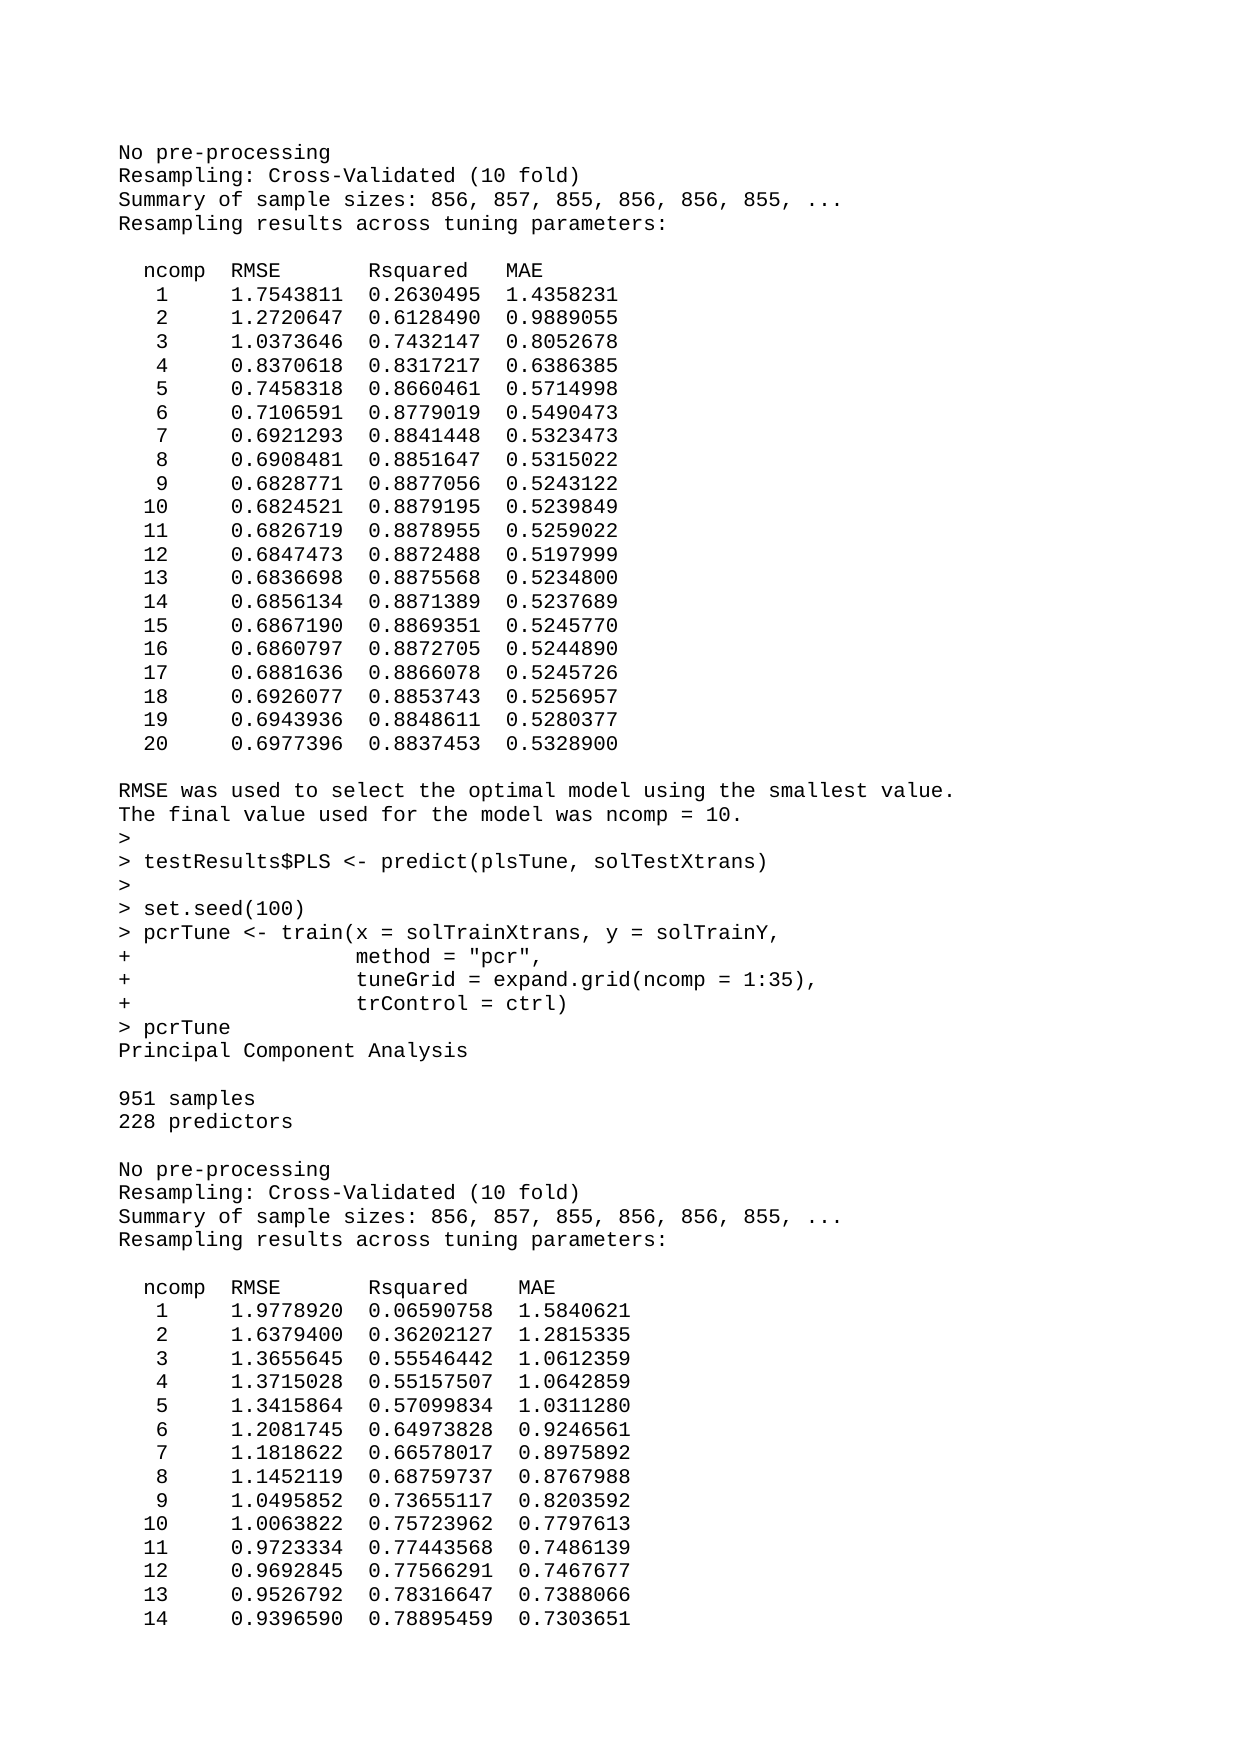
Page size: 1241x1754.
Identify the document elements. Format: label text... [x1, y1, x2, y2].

table_header > library(AppliedPredictiveModeling) > > data(solubility) > library(lattice) > ### Some initial plots of the data > > xyplot(solTrainY ~ solTrainX$MolWeight, type = c("p", "g"), + ylab = "Solubility (log)", + main = "(a)", + xlab = "Molecular Weight") > xyplot(solTrainY ~ solTrainX$NumRotBonds, type = c("p", "g"), + ylab = "Solubility (log)", + xlab = "Number of Rotatable Bonds") > bwplot(solTrainY ~ ifelse(solTrainX[,100] == 1, + "structure present", + "structure absent"), + ylab = "Solubility (log)", + main = "(b)", + horizontal = FALSE) > ### Find the columns that are not fingerprints , column names that contain the pattern "FP". > > notFingerprints <- grep("FP", names(solTrainXtrans)) > library(caret) > featurePlot(solTrainXtrans[, -notFingerprints], + solTrainY, + between = list(x = 1, y = 1), + type = c("g", "p", "smooth"), + labels = rep("", 2)) There were 50 or more warnings (use warnings() to see the first 50) > library(corrplot) corrplot 0.84 loaded > library(corrplot) > corrplot::corrplot(cor(solTrainXtrans[, -notFingerprints]), + order = "hclust", + tl.cex = .8) > ### Section 6.2 Linear Regression > set.seed(100) > indx <- createFolds(solTrainY, returnTrain = TRUE) > ctrl <- trainControl(method = "cv", index = indx) > set.seed(100) > lmTune0 <- train(x = solTrainXtrans, y = solTrainY, + method = "lm", + trControl = ctrl) Warning messages: 1: In predict.lm(modelFit, newdata) : prediction from a rank-deficient fit may be misleading 2: In predict.lm(modelFit, newdata) : prediction from a rank-deficient fit may be misleading > lmTune0 Linear Regression 951 samples 228 predictors No pre-processing Resampling: Cross-Validated (10 fold) Summary of sample sizes: 856, 857, 855, 856, 856, 855, ... Resampling results: RMSE Rsquared MAE 0.7210355 0.8768359 0.5401102 Tuning parameter 'intercept' was held constant at a value of TRUE > tooHigh <- findCorrelation(cor(solTrainXtrans), .9) > trainXfiltered <- solTrainXtrans[, -tooHigh] > testXfiltered <- solTestXtrans[, -tooHigh] > > set.seed(100) > lmTune <- train(x = trainXfiltered, y = solTrainY, + method = "lm", + trControl = ctrl) > lmTune Linear Regression 951 samples 190 predictors No pre-processing Resampling: Cross-Validated (10 fold) Summary of sample sizes: 856, 857, 855, 856, 856, 855, ... Resampling results: RMSE Rsquared MAE 0.7113935 0.8793396 0.5410503 Tuning parameter 'intercept' was held constant at a value of TRUE > ### Save the test set results in a data frame > testResults <- data.frame(obs = solTestY, + Linear_Regression = predict(lmTune, testXfiltered)) > ### Section 6.4 Penalized Models > ## There is now a simple ridge regression method. > > ridgeGrid <- expand.grid(lambda = seq(0, .1, length = 15)) > > set.seed(100) > ridgeTune <- train(x = solTrainXtrans, y = solTrainY, + method = "ridge", + tuneGrid = ridgeGrid, + trControl = ctrl, + preProc = c("center", "scale")) > ridgeTune Ridge Regression 951 samples 228 predictors Pre-processing: centered (228), scaled (228) Resampling: Cross-Validated (10 fold) Summary of sample sizes: 856, 857, 855, 856, 856, 855, ... Resampling results across tuning parameters: lambda RMSE Rsquared MAE 0.000000000 0.7207131 0.8769711 0.5398035 0.007142857 0.7047552 0.8818659 0.5352468 0.014285714 0.6964731 0.8847911 0.5298526 0.021428571 0.6925923 0.8862699 0.5270496 0.028571429 0.6908607 0.8870609 0.5260082 0.035714286 0.6904220 0.8874561 0.5260650 0.042857143 0.6908548 0.8875998 0.5267354 0.050000000 0.6919152 0.8875759 0.5277925 0.057142857 0.6934719 0.8874300 0.5291986 0.064285714 0.6954114 0.8872009 0.5308565 0.071428571 0.6976723 0.8869096 0.5327291 0.078571429 0.7002069 0.8865723 0.5347215 0.085714286 0.7029801 0.8862009 0.5368744 0.092857143 0.7059656 0.8858041 0.5391389 0.100000000 0.7091432 0.8853885 0.5415401 RMSE was used to select the optimal model using the smallest value. The final value used for the model was lambda = 0.03571429. > > print(update(plot(ridgeTune), xlab = "Penalty")) > > enetGrid <- expand.grid(lambda = c(0, 0.01, .1), + fraction = seq(.05, 1, length = 20)) > set.seed(100) > enetTune <- train(x = solTrainXtrans, y = solTrainY, + method = "enet", + tuneGrid = enetGrid, + trControl = ctrl, + preProc = c("center", "scale")) > enetTune Elasticnet 951 samples 228 predictors Pre-processing: centered (228), scaled (228) Resampling: Cross-Validated (10 fold) Summary of sample sizes: 856, 857, 855, 856, 856, 855, ... Resampling results across tuning parameters: lambda fraction RMSE Rsquared MAE 0.00 0.05 0.8713747 0.8337289 0.6606836 0.00 0.10 0.6882637 0.8858786 0.5234636 0.00 0.15 0.6729264 0.8907993 0.5135577 0.00 0.20 0.6754697 0.8903865 0.5166106 0.00 0.25 0.6879252 0.8865202 0.5251313 0.00 0.30 0.6971062 0.8836414 0.5306989 0.00 0.35 0.7062274 0.8808469 0.5354831 0.00 0.40 0.7125901 0.8788941 0.5387085 0.00 0.45 0.7138745 0.8785587 0.5394560 0.00 0.50 0.7141241 0.8785620 0.5394405 0.00 0.55 0.7144676 0.8784958 0.5393796 0.00 0.60 0.7140540 0.8786589 0.5387174 0.00 0.65 0.7140608 0.8786876 0.5381464 0.00 0.70 0.7145473 0.8785740 0.5379849 0.00 0.75 0.7151022 0.8784343 0.5377724 0.00 0.80 0.7158078 0.8782624 0.5376442 0.00 0.85 0.7167930 0.8780153 0.5378770 0.00 0.90 0.7178723 0.8777462 0.5383402 0.00 0.95 0.7191461 0.8774050 0.5389563 0.00 1.00 0.7207131 0.8769711 0.5398035 0.01 0.05 1.5168857 0.6435177 1.1647658 0.01 0.10 1.1324481 0.7671388 0.8666906 0.01 0.15 0.9061843 0.8241043 0.6869828 0.01 0.20 0.7855269 0.8571170 0.5983099 0.01 0.25 0.7296380 0.8733531 0.5550000 0.01 0.30 0.6989522 0.8826020 0.5320711 0.01 0.35 0.6866513 0.8863490 0.5242904 0.01 0.40 0.6806730 0.8884346 0.5203075 0.01 0.45 0.6778780 0.8895285 0.5183958 0.01 0.50 0.6760780 0.8902871 0.5164557 0.01 0.55 0.6743998 0.8909724 0.5153739 0.01 0.60 0.6746777 0.8910026 0.5150322 0.01 0.65 0.6765522 0.8904906 0.5163052 0.01 0.70 0.6796775 0.8895768 0.5185569 0.01 0.75 0.6829651 0.8886182 0.5207939 0.01 0.80 0.6862396 0.8876472 0.5231956 0.01 0.85 0.6895735 0.8866477 0.5256205 0.01 0.90 0.6930103 0.8856210 0.5279280 0.01 0.95 0.6968398 0.8844630 0.5304019 0.01 1.00 0.7006283 0.8833050 0.5327190 0.10 0.05 1.6867967 0.5157969 1.2948015 0.10 0.10 1.4058744 0.6954146 1.0769193 0.10 0.15 1.1697385 0.7596795 0.8938838 0.10 0.20 1.0082617 0.7880698 0.7661293 0.10 0.25 0.8950440 0.8218825 0.6771172 0.10 0.30 0.8193443 0.8435444 0.6221307 0.10 0.35 0.7744593 0.8570276 0.5950714 0.10 0.40 0.7519611 0.8644826 0.5766485 0.10 0.45 0.7343282 0.8710631 0.5619717 0.10 0.50 0.7245543 0.8750318 0.5554409 0.10 0.55 0.7180823 0.8778937 0.5509978 0.10 0.60 0.7137901 0.8799906 0.5481470 0.10 0.65 0.7110967 0.8815343 0.5463529 0.10 0.70 0.7104058 0.8823940 0.5452800 0.10 0.75 0.7103284 0.8829674 0.5442458 0.10 0.80 0.7097899 0.8836319 0.5432626 0.10 0.85 0.7093246 0.8842290 0.5425849 0.10 0.90 0.7094949 0.8845954 0.5425265 0.10 0.95 0.7094181 0.8849823 0.5419677 0.10 1.00 0.7091432 0.8853885 0.5415401 RMSE was used to select the optimal model using the smallest value. The final values used for the model were fraction = 0.15 and lambda = 0. > > plot(enetTune) > testResults$Enet <- predict(enetTune, solTestXtrans) > ### Section 6.3 Partial Least Squares > > ## Run PLS and PCR on solubility data and compare results > set.seed(100) > plsTune <- train(x = solTrainXtrans, y = solTrainY, + method = "pls", + tuneGrid = expand.grid(ncomp = 1:20), + trControl = ctrl) > plsTune Partial Least Squares 951 samples 228 predictors No pre-processing Resampling: Cross-Validated (10 fold) Summary of sample sizes: 856, 857, 855, 856, 856, 855, ... Resampling results across tuning parameters: ncomp RMSE Rsquared MAE 1 1.7543811 0.2630495 1.4358231 2 1.2720647 0.6128490 0.9889055 3 1.0373646 0.7432147 0.8052678 4 0.8370618 0.8317217 0.6386385 5 0.7458318 0.8660461 0.5714998 6 0.7106591 0.8779019 0.5490473 7 0.6921293 0.8841448 0.5323473 8 0.6908481 0.8851647 0.5315022 9 0.6828771 0.8877056 0.5243122 10 0.6824521 0.8879195 0.5239849 11 0.6826719 0.8878955 0.5259022 12 0.6847473 0.8872488 0.5197999 13 0.6836698 0.8875568 0.5234800 14 0.6856134 0.8871389 0.5237689 15 0.6867190 0.8869351 0.5245770 16 0.6860797 0.8872705 0.5244890 17 0.6881636 0.8866078 0.5245726 18 0.6926077 0.8853743 0.5256957 19 0.6943936 0.8848611 0.5280377 20 0.6977396 0.8837453 0.5328900 RMSE was used to select the optimal model using the smallest value. The final value used for the model was ncomp = 10. > > testResults$PLS <- predict(plsTune, solTestXtrans) > > set.seed(100) > pcrTune <- train(x = solTrainXtrans, y = solTrainY, + method = "pcr", + tuneGrid = expand.grid(ncomp = 1:35), + trControl = ctrl) > pcrTune Principal Component Analysis 951 samples 228 predictors No pre-processing Resampling: Cross-Validated (10 fold) Summary of sample sizes: 856, 857, 855, 856, 856, 855, ... Resampling results across tuning parameters: ncomp RMSE Rsquared MAE 1 1.9778920 0.06590758 1.5840621 2 1.6379400 0.36202127 1.2815335 3 1.3655645 0.55546442 1.0612359 4 1.3715028 0.55157507 1.0642859 5 1.3415864 0.57099834 1.0311280 6 1.2081745 0.64973828 0.9246561 7 1.1818622 0.66578017 0.8975892 8 1.1452119 0.68759737 0.8767988 9 1.0495852 0.73655117 0.8203592 10 1.0063822 0.75723962 0.7797613 11 0.9723334 0.77443568 0.7486139 12 0.9692845 0.77566291 0.7467677 13 0.9526792 0.78316647 0.7388066 14 0.9396590 0.78895459 0.7303651 15 0.9419390 0.78796957 0.7324749 16 0.8695211 0.81842614 0.6643545 17 0.8699482 0.81825536 0.6641582 18 0.8719274 0.81723654 0.6655110 19 0.8695726 0.81824845 0.6636871 20 0.8682556 0.81894961 0.6618263 21 0.8096228 0.84189134 0.6204819 22 0.8122517 0.84082141 0.6234393 23 0.8093641 0.84200427 0.6205354 24 0.8096163 0.84210474 0.6219420 25 0.8095766 0.84208293 0.6213768 26 0.8049366 0.84421798 0.6187902 27 0.8039803 0.84465744 0.6166634 28 0.8056953 0.84397657 0.6177999 29 0.7863312 0.85146390 0.6050769 30 0.7819408 0.85271068 0.6021453 31 0.7795830 0.85355495 0.6019523 32 0.7757032 0.85503975 0.6024722 33 0.7395733 0.86853408 0.5707936 34 0.7327021 0.87065692 0.5661431 35 0.7307134 0.87142813 0.5628155 RMSE was used to select the optimal model using the smallest value. The final value used for the model was ncomp = 35. > > plsResamples <- plsTune$results > plsResamples$Model <- "PLS" > pcrResamples <- pcrTune$results > pcrResamples$Model <- "PCR" > plsPlotData <- rbind(plsResamples, pcrResamples) > > xyplot(RMSE ~ ncomp, + data = plsPlotData, + #aspect = 1, + xlab = "# Components", + ylab = "RMSE (Cross-Validation)", + auto.key = list(columns = 2), + groups = Model, + type = c("o", "g")) > > plsImp <- varImp(plsTune, scale = FALSE) Attaching package: ‘pls’ The following object is masked from ‘package:corrplot’: corrplot The following object is masked from ‘package:caret’: R2 The following object is masked from ‘package:coefplot’: coefplot The following object is masked from ‘package:stats’: loadings > plot(plsImp, top = 25, scales = list(y = list(cex = .95))) > ### Session Information > > sessionInfo() R version 3.5.2 (2018-12-20) Platform: x86_64-pc-linux-gnu (64-bit) Running under: Debian GNU/Linux 10 (buster) Matrix products: default BLAS: /usr/lib/x86_64-linux-gnu/blas/libblas.so.3.8.0 LAPACK: /usr/lib/x86_64-linux-gnu/lapack/liblapack.so.3.8.0 locale: [1] LC_CTYPE=en_US.UTF-8 LC_NUMERIC=C [3] LC_TIME=en_US.UTF-8 LC_COLLATE=en_US.UTF-8 [5] LC_MONETARY=en_US.UTF-8 LC_MESSAGES=en_US.UTF-8 [7] LC_PAPER=en_US.UTF-8 LC_NAME=C [9] LC_ADDRESS=C LC_TELEPHONE=C [11] LC_MEASUREMENT=en_US.UTF-8 LC_IDENTIFICATION=C attached base packages: [1] stats graphics grDevices utils datasets methods [7] base other attached packages: [1] pls_2.7-2 corrplot_0.84 [3] caret_6.0-86 lattice_0.20-38 [5] AppliedPredictiveModeling_1.1-7 coefplot_1.2.6 [7] ggplot2_3.3.0 loaded via a namespace (and not attached): [1] elasticnet_1.1.1 tidyselect_1.0.0 purrr_0.3.3 [4] reshape2_1.4.3 splines_3.5.2 colorspace_1.4-1 [7] generics_0.0.2 stats4_3.5.2 survival_2.43-3 [10] prodlim_2019.11.13 rlang_0.4.5 ModelMetrics_1.2.2.2 [13] pillar_1.4.3 glue_1.3.1 withr_2.1.2 [16] foreach_1.4.8 lifecycle_0.2.0 plyr_1.8.6 [19] rpart.plot_3.0.8 lava_1.6.7 stringr_1.4.0 [22] timeDate_3043.102 munsell_0.5.0 gtable_0.3.0 [25] recipes_0.1.10 codetools_0.2-16 labeling_0.3 [28] class_7.3-15 lars_1.2 Rcpp_1.0.3 [31] scales_1.1.0 plotrix_3.7-7 CORElearn_1.54.2 [34] ipred_0.9-9 useful_1.2.6 farver_2.0.3 [37] ellipse_0.4.1 digest_0.6.25 stringi_1.4.6 [40] dplyr_0.8.5 grid_3.5.2 tools_3.5.2 [43] magrittr_1.5 tibble_2.1.3 cluster_2.0.7-1 [46] crayon_1.3.4 pkgconfig_2.0.3 MASS_7.3-51.1 [49] Matrix_1.2-15 data.table_1.12.8 pROC_1.16.1 [52] lubridate_1.7.4 gower_0.2.1 assertthat_0.2.1 [55] rstudioapi_0.11 iterators_1.0.12 R6_2.4.1 [58] rpart_4.1-13 nnet_7.3-12 nlme_3.1-137 [61] compiler_3.5.2 [118, 118, 1240, 1631]
